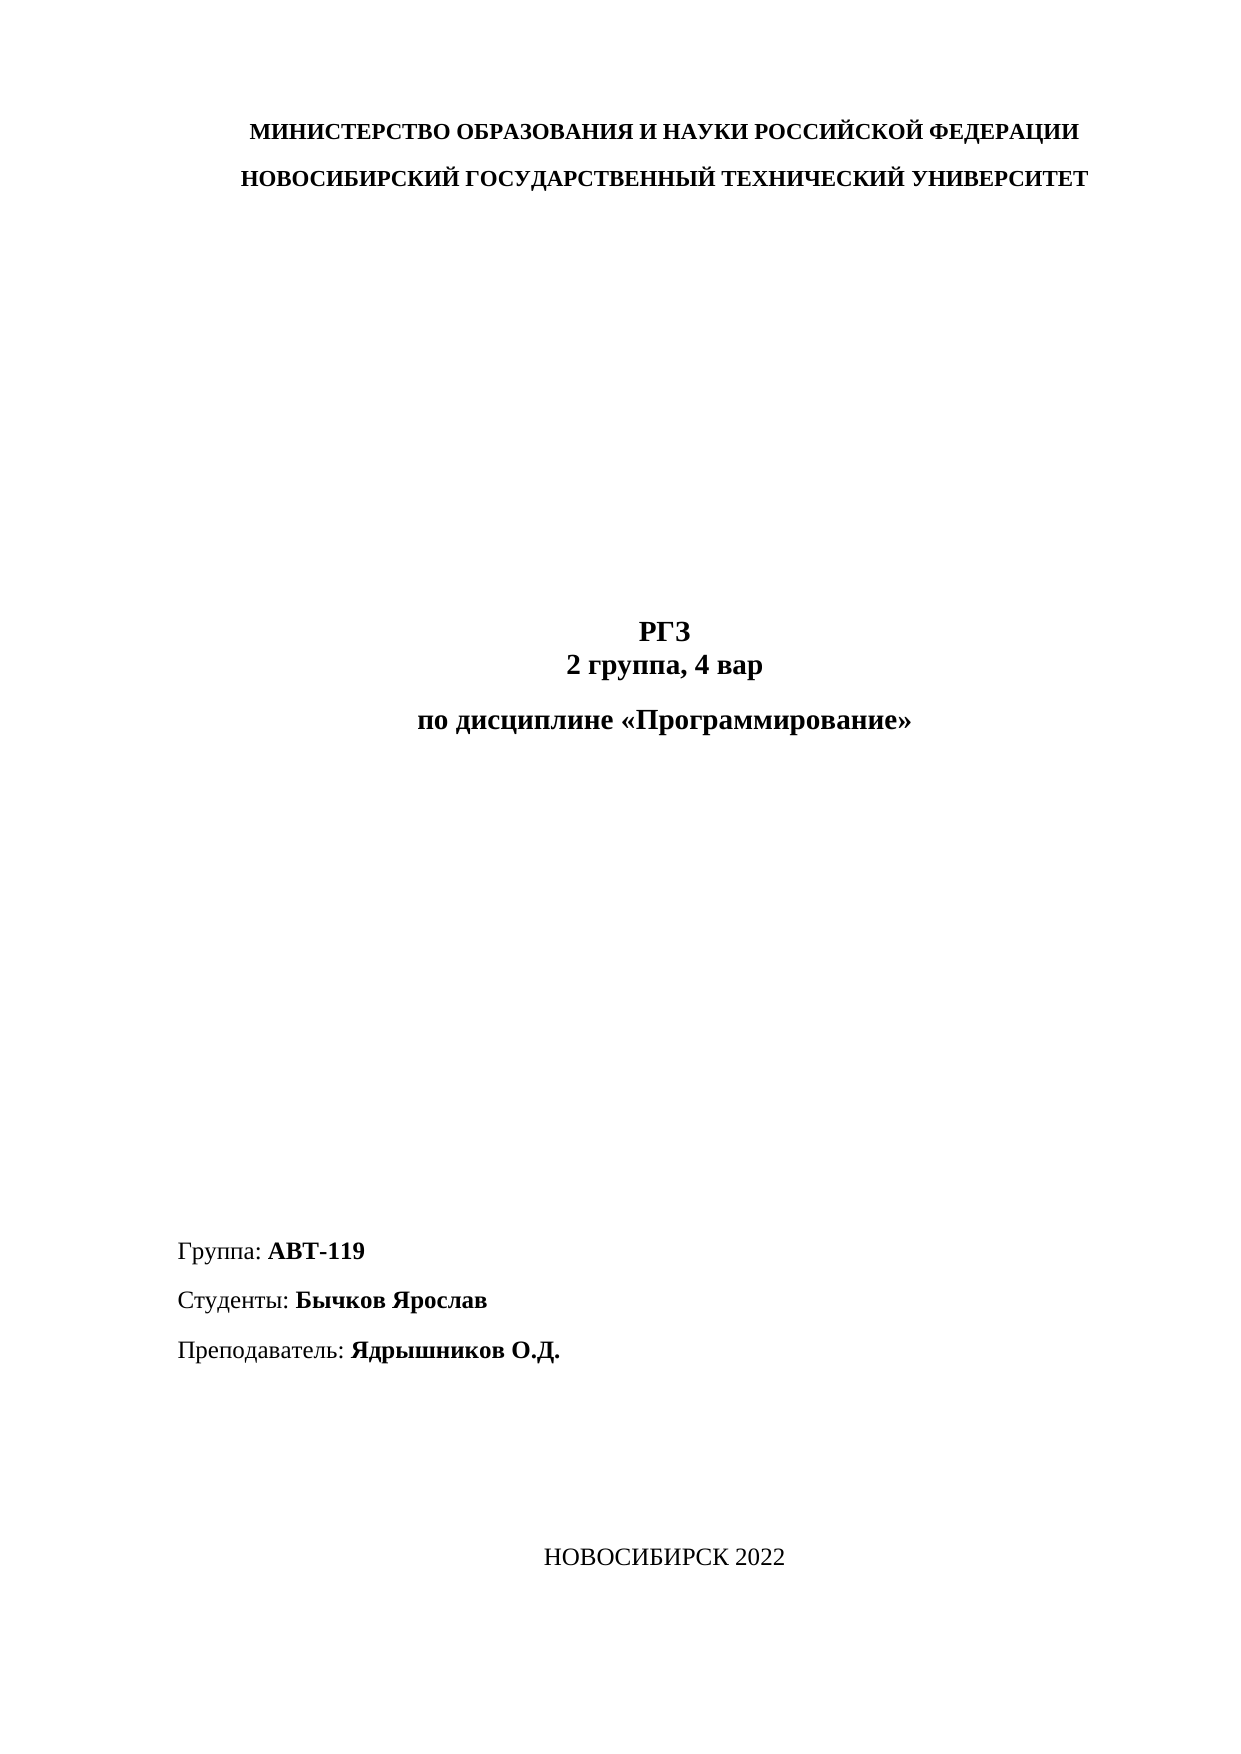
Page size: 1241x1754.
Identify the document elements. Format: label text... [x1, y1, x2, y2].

text Преподаватель: Ядрышников О.Д. [177, 1335, 1152, 1364]
text РГЗ 2 группа, 4 вар [177, 614, 1152, 681]
text МИНИСТЕРСТВО ОБРАЗОВАНИЯ И НАУКИ РОССИЙСКОЙ ФЕДЕРАЦИИ [177, 118, 1152, 144]
text Студенты: Бычков Ярослав [177, 1286, 1152, 1314]
text НОВОСИБИРСК 2022 [177, 1542, 1152, 1571]
text по дисциплине «Программирование» [177, 702, 1152, 735]
text НОВОСИБИРСКИЙ ГОСУДАРСТВЕННЫЙ ТЕХНИЧЕСКИЙ УНИВЕРСИТЕТ [177, 165, 1152, 192]
text Группа: АВТ-119 [177, 1236, 1152, 1265]
